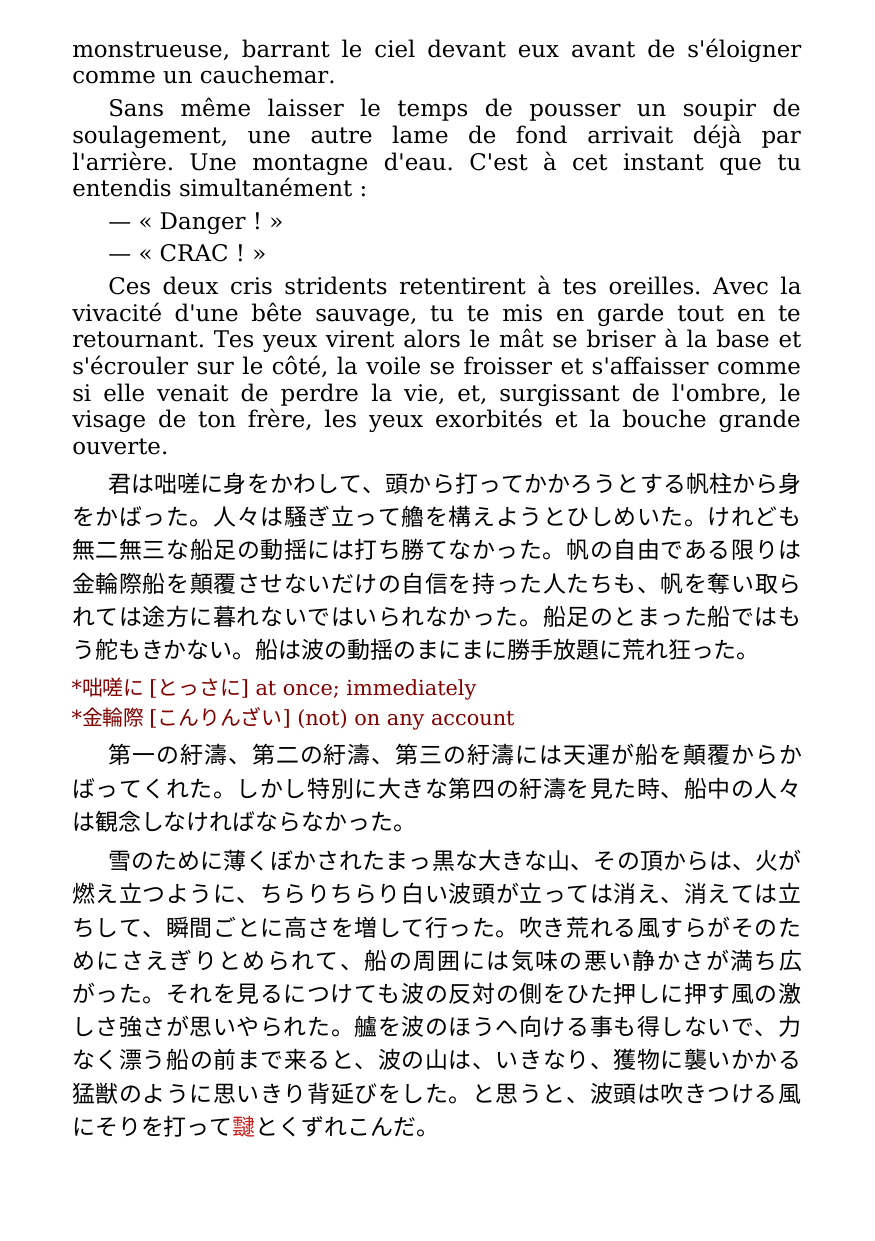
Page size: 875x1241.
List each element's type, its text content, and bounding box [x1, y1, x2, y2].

text — « CRAC ! » [72, 241, 802, 267]
text 第一の紆濤、第二の紆濤、第三の紆濤には天運が船を顛覆からかばってくれた。しかし特別に大きな第四の紆濤を見た時、船中の人々は観念しなければならなかった。 [72, 737, 802, 837]
text Sans même laisser le temps de pousser un soupir de soulagement, une autre lame de fond arrivait déjà par l'arrière. Une montagne d'eau. C'est à cet instant que tu entendis simultanément : [72, 95, 802, 202]
text *咄嗟に [とっさに] at once; immediately [71, 671, 803, 701]
text *金輪際 [こんりんざい] (not) on any account [71, 701, 803, 731]
text monstrueuse, barrant le ciel devant eux avant de s'éloigner comme un cauchemar. [72, 36, 802, 89]
text 君は咄嗟に身をかわして、頭から打ってかかろうとする帆柱から身をかばった。人々は騒ぎ立って艪を構えようとひしめいた。けれども無二無三な船足の動揺には打ち勝てなかった。帆の自由である限りは金輪際船を顛覆させないだけの自信を持った人たちも、帆を奪い取られては途方に暮れないではいられなかった。船足のとまった船ではもう舵もきかない。船は波の動揺のまにまに勝手放題に荒れ狂った。 [72, 466, 802, 665]
text — « Danger ! » [72, 208, 802, 234]
text Ces deux cris stridents retentirent à tes oreilles. Avec la vivacité d'une bête sauvage, tu te mis en garde tout en te retournant. Tes yeux virent alors le mât se briser à la base et s'écrouler sur le côté, la voile se froisser et s'affaisser comme si elle venait de perdre la vie, et, surgissant de l'ombre, le visage de ton frère, les yeux exorbités et la bouche grande ouverte. [72, 273, 802, 460]
text 雪のために薄くぼかされたまっ黒な大きな山、その頂からは、火が燃え立つように、ちらりちらり白い波頭が立っては消え、消えては立ちして、瞬間ごとに高さを増して行った。吹き荒れる風すらがそのためにさえぎりとめられて、船の周囲には気味の悪い静かさが満ち広がった。それを見るにつけても波の反対の側をひた押しに押す風の激しさ強さが思いやられた。艫を波のほうへ向ける事も得しないで、力なく漂う船の前まで来ると、波の山は、いきなり、獲物に襲いかかる猛獣のように思いきり背延びをした。と思うと、波頭は吹きつける風にそりを打って靆とくずれこんだ。 [72, 843, 802, 1142]
